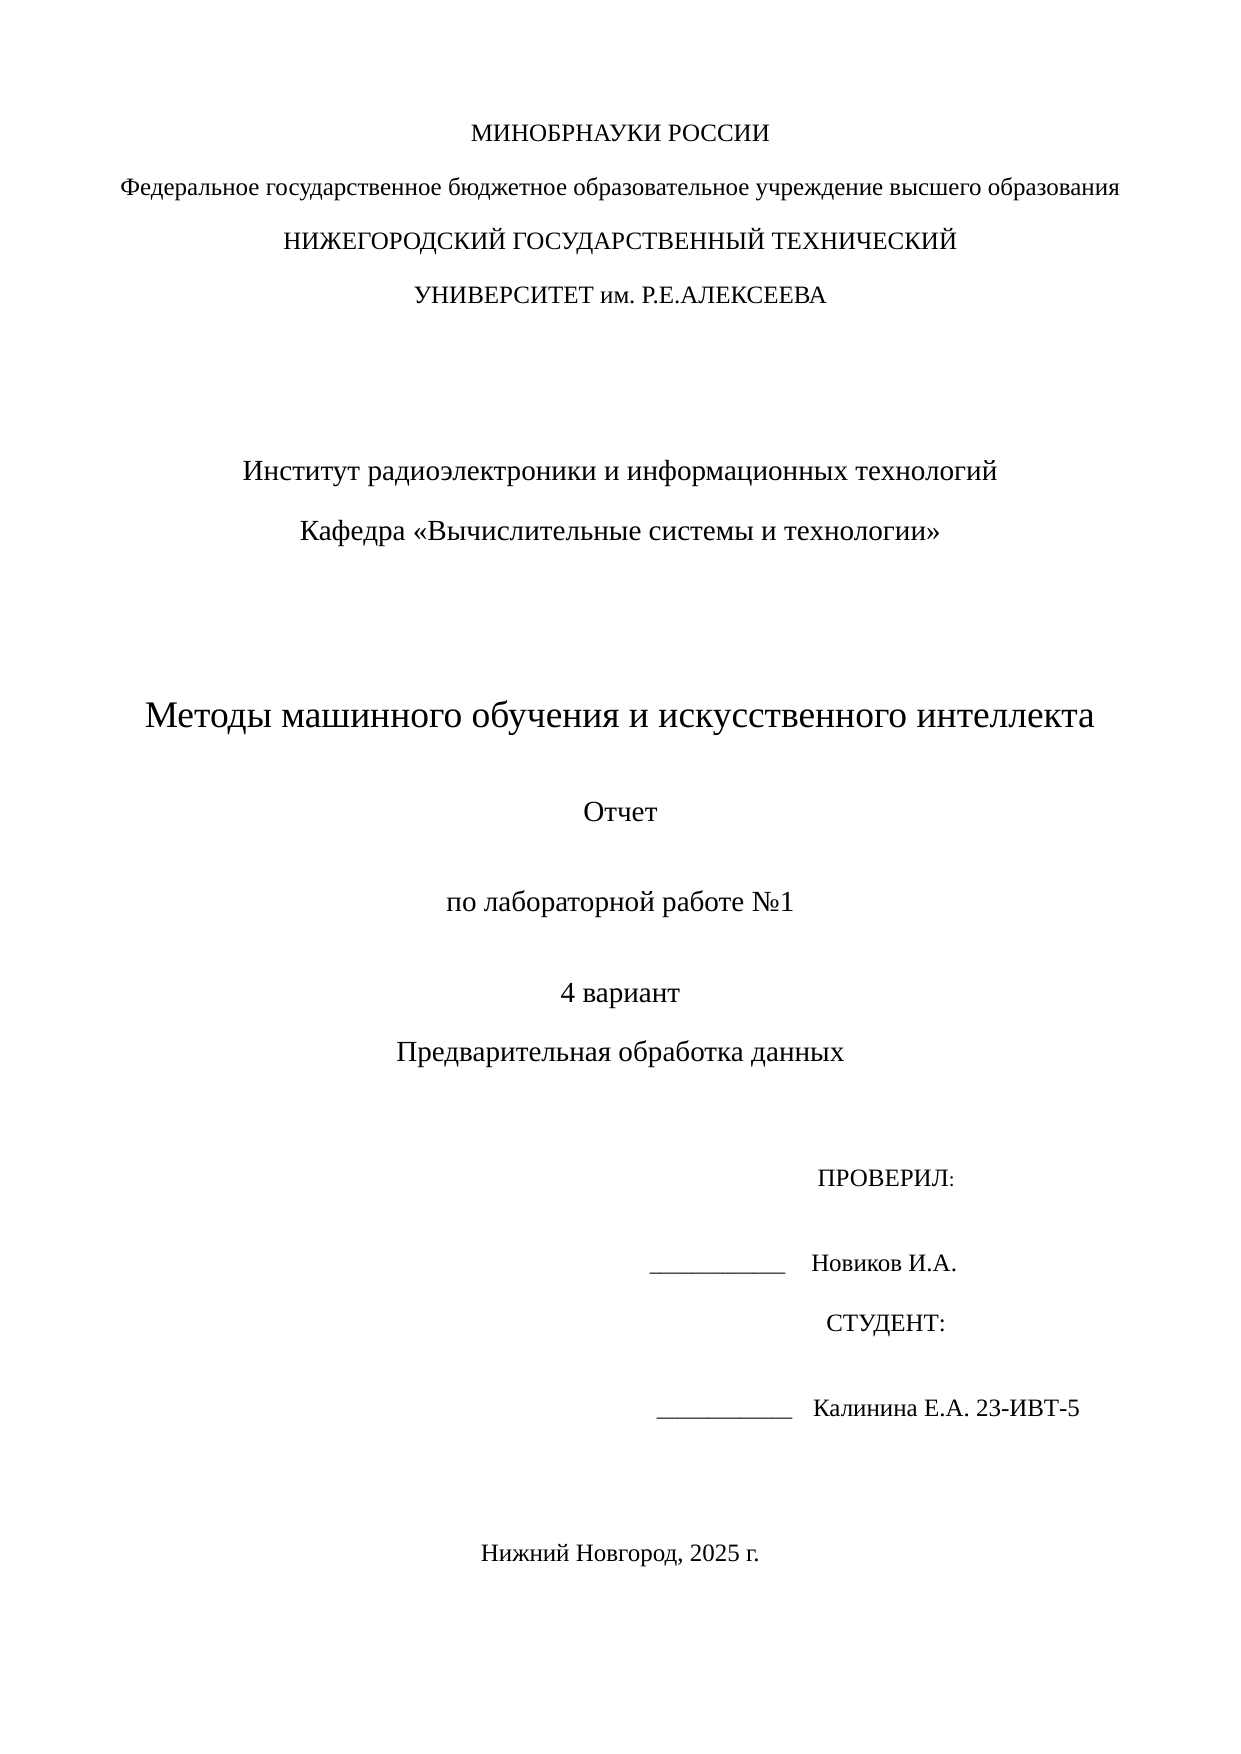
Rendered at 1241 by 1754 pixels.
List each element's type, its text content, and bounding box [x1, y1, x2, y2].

text Методы машинного обучения и искусственного интеллекта [118, 692, 1122, 735]
text УНИВЕРСИТЕТ им. Р.Е.АЛЕКСЕЕВА [118, 280, 1122, 308]
text _____________ Калинина Е.А. 23-ИВТ-5 [634, 1393, 1122, 1422]
text Институт радиоэлектроники и информационных технологий [118, 453, 1122, 487]
text ПРОВЕРИЛ: [649, 1163, 1122, 1192]
text НИЖЕГОРОДСКИЙ ГОСУДАРСТВЕННЫЙ ТЕХНИЧЕСКИЙ [118, 226, 1122, 254]
text Нижний Новгород, 2025 г. [118, 1538, 1122, 1567]
text СТУДЕНТ: [649, 1308, 1122, 1337]
text Предварительная обработка данных [118, 1034, 1122, 1067]
text Кафедра «Вычислительные системы и технологии» [118, 513, 1122, 546]
text МИНОБРНАУКИ РОССИИ [118, 118, 1122, 147]
text Федеральное государственное бюджетное образовательное учреждение высшего образования [118, 172, 1122, 201]
text 4 вариант [118, 975, 1122, 1008]
text по лабораторной работе №1 [118, 884, 1122, 918]
text _____________ Новиков И.А. [649, 1248, 1122, 1277]
text Отчет [118, 794, 1122, 827]
